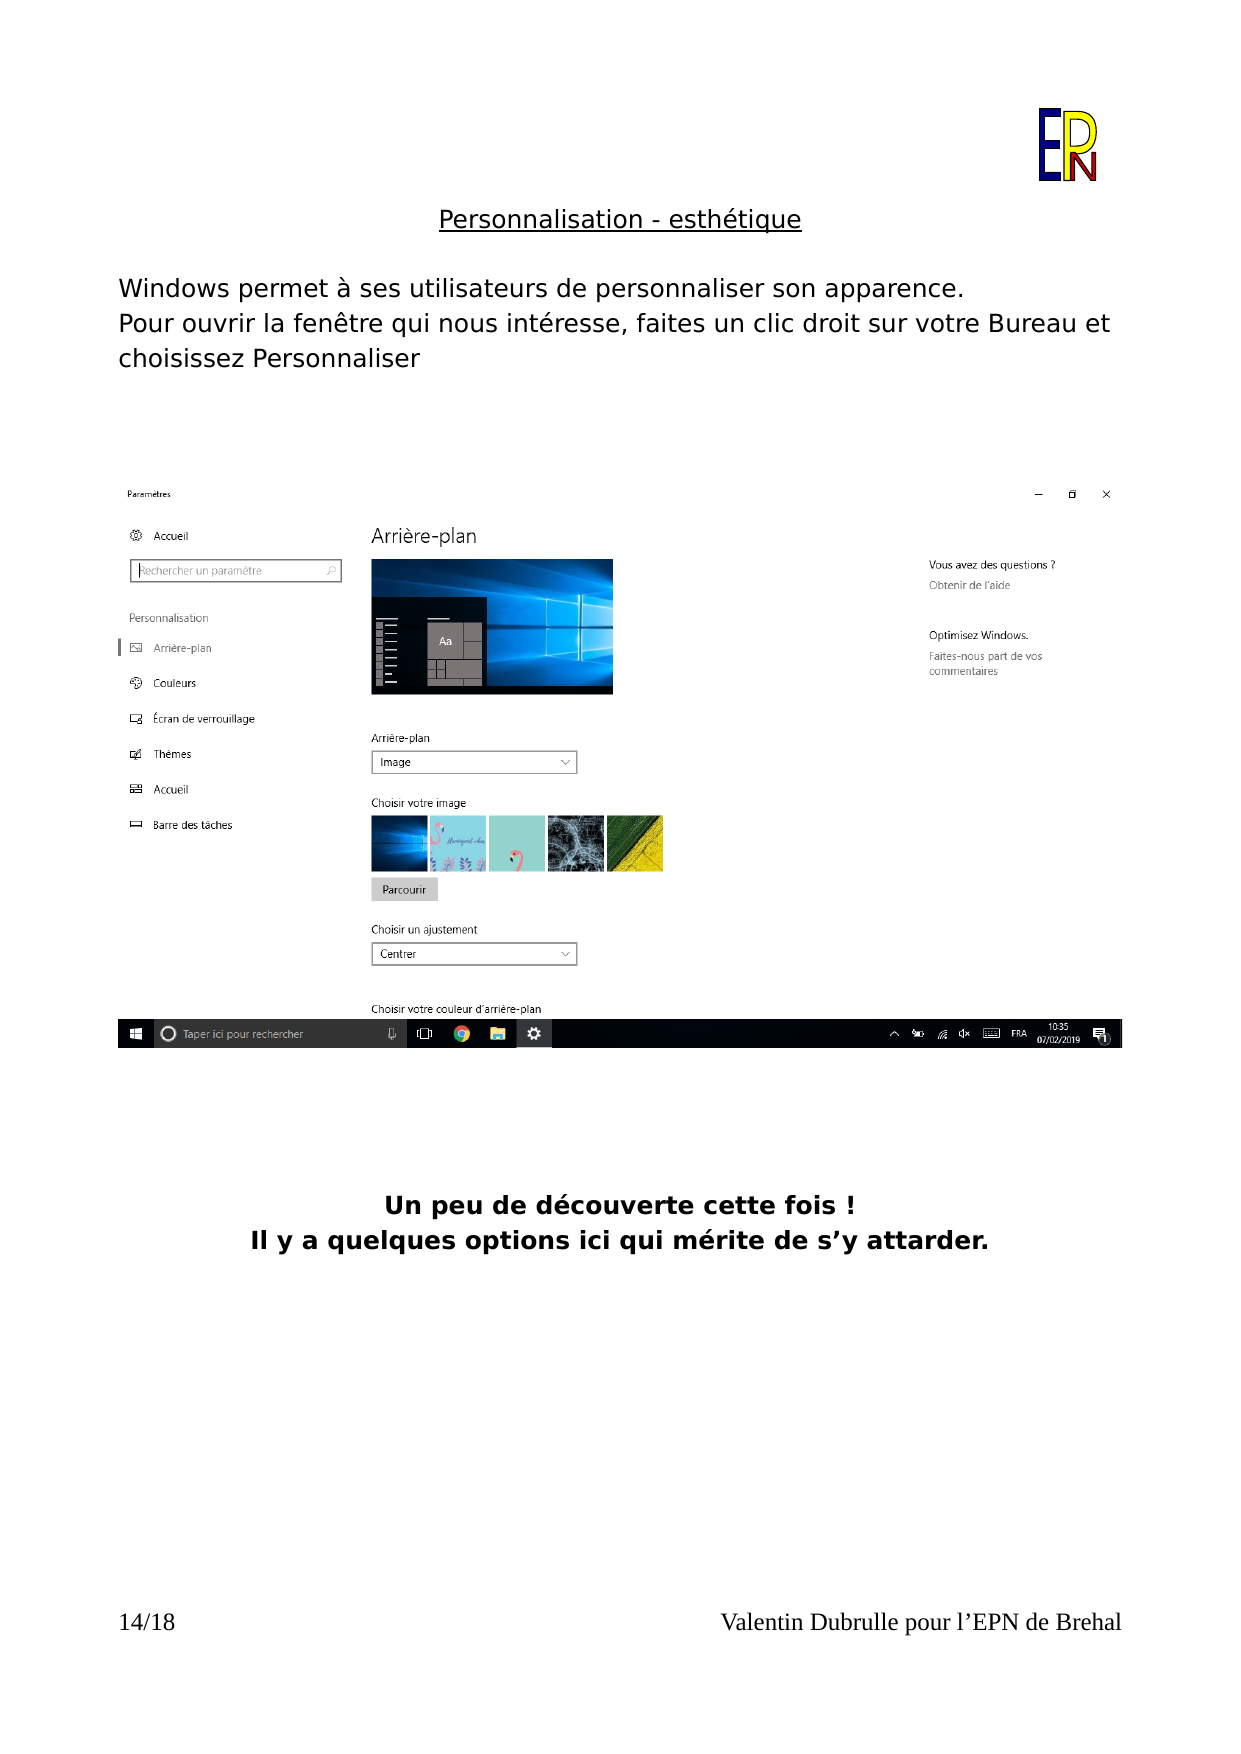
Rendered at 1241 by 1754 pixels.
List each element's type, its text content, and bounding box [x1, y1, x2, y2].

text Personnalisation - esthétique [118, 205, 1122, 234]
text Windows permet à ses utilisateurs de personnaliser son apparence. [118, 274, 1122, 304]
text Pour ouvrir la fenêtre qui nous intéresse, faites un clic droit sur votre Bureau et choisissez Personnaliser [118, 309, 1122, 374]
picture [118, 483, 1123, 1048]
text Un peu de découverte cette fois ! [118, 1191, 1122, 1220]
text Il y a quelques options ici qui mérite de s’y attarder. [118, 1226, 1122, 1255]
